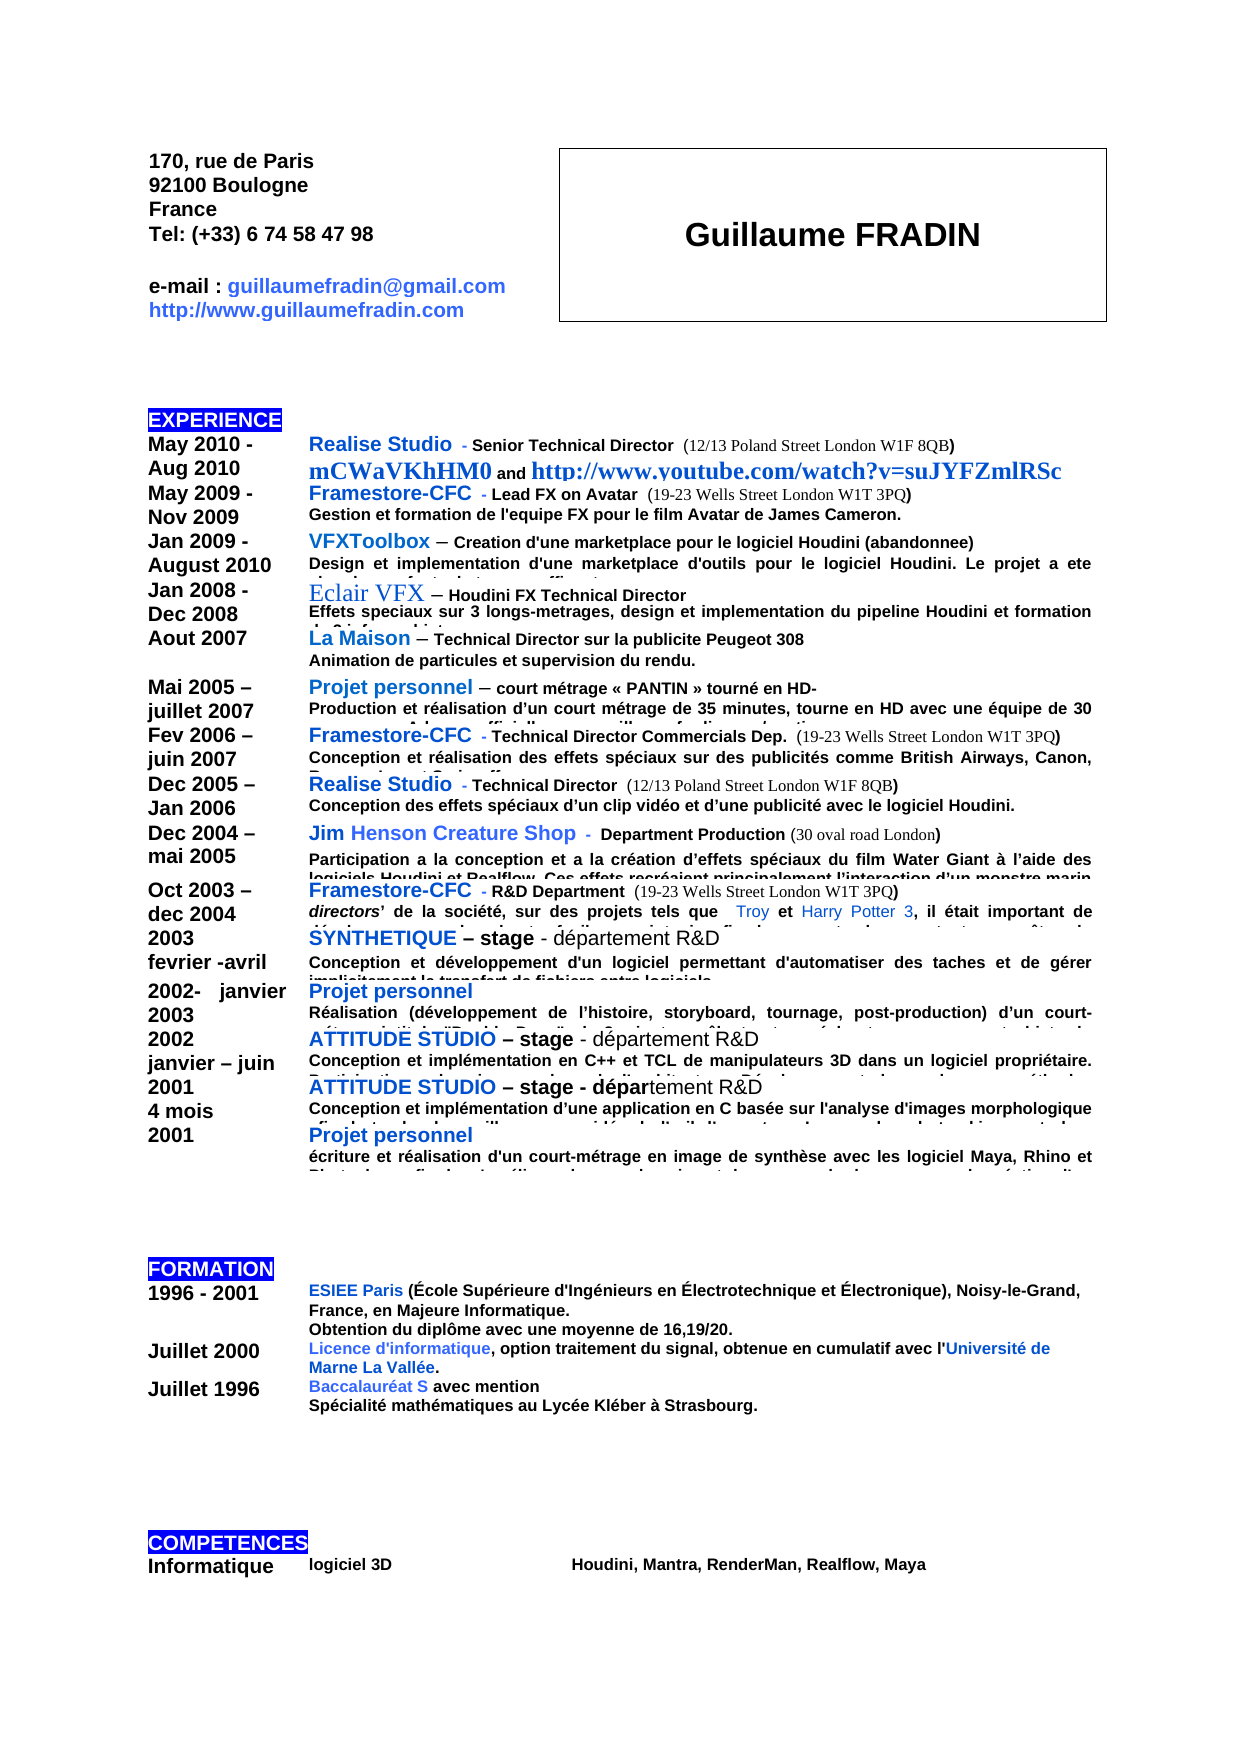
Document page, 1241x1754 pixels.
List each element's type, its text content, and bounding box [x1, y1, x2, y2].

table_header Realise Studio - Senior Technical Director (12/13 Poland Street London W1F 8QB) [298, 432, 1104, 456]
table_header ATTITUDE STUDIO – stage - département R&D [298, 1027, 1104, 1051]
table_cell Fev 2006 – juin 2007 [136, 723, 297, 772]
table_header Framestore-CFC - R&D Department (19-23 Wells Street London W1T 3PQ) [298, 878, 1104, 902]
table_cell Juillet 1996 [136, 1377, 297, 1415]
table_cell Baccalauréat S avec mention Spécialité mathématiques au Lycée Kléber à Strasbourg. [298, 1377, 1104, 1415]
table_header ATTITUDE STUDIO – stage - département R&D [298, 1075, 1104, 1099]
table_cell écriture et réalisation d'un court-métrage en image de synthèse avec les logiciel Maya, Rhino et Photoshop, afin de m'améliorer dans ce domaine et de comprendre le processus de création d'un tel film. [298, 1147, 1104, 1171]
table_cell 2002- janvier 2003 [136, 979, 297, 1027]
table_cell Conception et implémentation d’une application permettant aux utilisateurs de créer visuellement les dépendances entre les programmes à exécuter. Ce logiciel étant utilisé par tous les ‘technical directors’ de la société, sur des projets tels que Troy et Harry Potter 3, il était important de développer un code robuste, facile a maintenir, afin de supporter les constantes requêtes de nouvelles fonctionnalités. Il devait également être facile à aborder pour les juniors et fournir un langage de script pour des utilisateurs plus expérimentés. [298, 902, 1104, 926]
table_header VFXToolbox – Creation d'une marketplace pour le logiciel Houdini (abandonnee) [298, 529, 1104, 553]
table_cell Gestion et formation de l'equipe FX pour le film Avatar de James Cameron. [298, 505, 1104, 529]
table_cell [138, 245, 559, 273]
table_cell 2002 janvier – juin [136, 1027, 297, 1075]
table_cell Jan 2008 - Dec 2008 [136, 578, 297, 626]
table_header Projet personnel [298, 979, 1104, 1003]
table_cell Mai 2005 – juillet 2007 [136, 675, 297, 723]
table_header SYNTHETIQUE – stage - département R&D [298, 926, 1104, 953]
table_cell Participation a la conception et a la création d’effets spéciaux du film Water Giant à l’aide des logiciels Houdini et Realflow. Ces effets recréaient principalement l’interaction d’un monstre marin avec l’eau l’environnant. [298, 849, 1104, 878]
table_cell May 2009 - Nov 2009 [136, 481, 297, 529]
table_cell Production et réalisation d’un court métrage de 35 minutes, tourne en HD avec une équipe de 30 personnes. Adresse officielle: www.guillaumefradin.com/pantin [298, 699, 1104, 723]
table_cell Jan 2009 - August 2010 [136, 529, 297, 578]
table_cell Oct 2003 – dec 2004 [136, 878, 297, 926]
table_cell Dec 2004 – mai 2005 [136, 820, 297, 878]
table_cell Conception et réalisation des effets spéciaux sur des publicités comme British Airways, Canon, Rexona, Lux et Smirnoff. [298, 748, 1104, 772]
table_cell Tel: (+33) 6 74 58 47 98 [138, 221, 559, 244]
table_header Guillaume FRADIN [560, 149, 1106, 321]
table_header EXPERIENCE [136, 408, 1104, 432]
table_header Jim Henson Creature Shop - Department Production (30 oval road London) [298, 820, 1104, 849]
table_cell Aout 2007 [136, 626, 297, 675]
table_header Houdini, Mantra, RenderMan, Realflow, Maya [560, 1554, 1104, 1602]
table_cell Réalisation (développement de l’histoire, storyboard, tournage, post-production) d’un court-métrage intitule "Double Dose", de 8 minutes mêlant acteur réels et personnages et objets de synthèse. [298, 1003, 1104, 1027]
table_cell May 2010 - Aug 2010 [136, 432, 297, 481]
table_header Projet personnel – court métrage « PANTIN » tourné en HD- [298, 675, 1104, 699]
table_cell Conception et développement d'un logiciel permettant d'automatiser des taches et de gérer implicitement le transfert de fichiers entre logiciels. [298, 953, 1104, 979]
table_cell Design et implementation d'une marketplace d'outils pour le logiciel Houdini. Le projet a ete abandonne, faute de temps suffisant. [298, 554, 1104, 578]
table_cell Juillet 2000 [136, 1339, 297, 1377]
table_header FORMATION [136, 1257, 1104, 1281]
table_cell e-mail : guillaumefradin@gmail.com [138, 273, 559, 297]
table_cell Creation du personnage central sur la publicite Lining. http://www.youtube.com/watch?v=LmCWaVKhHM0 and http://www.youtube.com/watch?v=suJYFZmlRSc [298, 456, 1104, 481]
table_cell Conception et implémentation en C++ et TCL de manipulateurs 3D dans un logiciel propriétaire. Participation a la mise en place de l’architecture. Développement de nombreuses méthodes mathématiques permettant la création de primitives, ainsi que la gestion des intersections entre elles. [298, 1051, 1104, 1075]
table_cell Licence d'informatique, option traitement du signal, obtenue en cumulatif avec l'Université de Marne La Vallée. [298, 1339, 1104, 1377]
table_header Realise Studio - Technical Director (12/13 Poland Street London W1F 8QB) [298, 772, 1104, 796]
table_header 170, rue de Paris 92100 Boulogne France [138, 148, 559, 221]
table_header La Maison – Technical Director sur la publicite Peugeot 308 [298, 626, 1104, 651]
table_cell Conception des effets spéciaux d’un clip vidéo et d’une publicité avec le logiciel Houdini. [298, 796, 1104, 820]
table_cell http://www.guillaumefradin.com [138, 297, 559, 321]
table_cell Informatique [136, 1554, 297, 1602]
table_cell 1996 - 2001 [136, 1281, 297, 1339]
table_cell Animation de particules et supervision du rendu. [298, 651, 1104, 675]
table_cell Conception et implémentation d’une application en C basée sur l'analyse d'images morphologique afin de tracker la pupille sur une vidéo de l’œil d’un acteur. Les courbes de tracking sont alors transformées en courbes de rotation et transposées sur les yeux d’un personnage virtuel. [298, 1099, 1104, 1123]
table_cell 2001 4 mois [136, 1075, 297, 1123]
table_cell 2003 fevrier -avril [136, 926, 297, 979]
table_header Projet personnel [298, 1123, 1104, 1147]
table_cell 2001 [136, 1123, 297, 1171]
table_header logiciel 3D [298, 1554, 560, 1602]
table_cell Dec 2005 – Jan 2006 [136, 772, 297, 820]
table_header Framestore-CFC - Lead FX on Avatar (19-23 Wells Street London W1T 3PQ) [298, 481, 1104, 505]
table_cell ESIEE Paris (École Supérieure d'Ingénieurs en Électrotechnique et Électronique), Noisy-le-Grand, France, en Majeure Informatique. Obtention du diplôme avec une moyenne de 16,19/20. [298, 1281, 1104, 1339]
table_header Eclair VFX – Houdini FX Technical Director [298, 578, 1104, 602]
table_header Framestore-CFC - Technical Director Commercials Dep. (19-23 Wells Street London W1T 3PQ) [298, 723, 1104, 748]
table_header COMPETENCES [136, 1530, 1104, 1554]
table_cell Effets speciaux sur 3 longs-metrages, design et implementation du pipeline Houdini et formation de 2 infographistes. [298, 602, 1104, 626]
